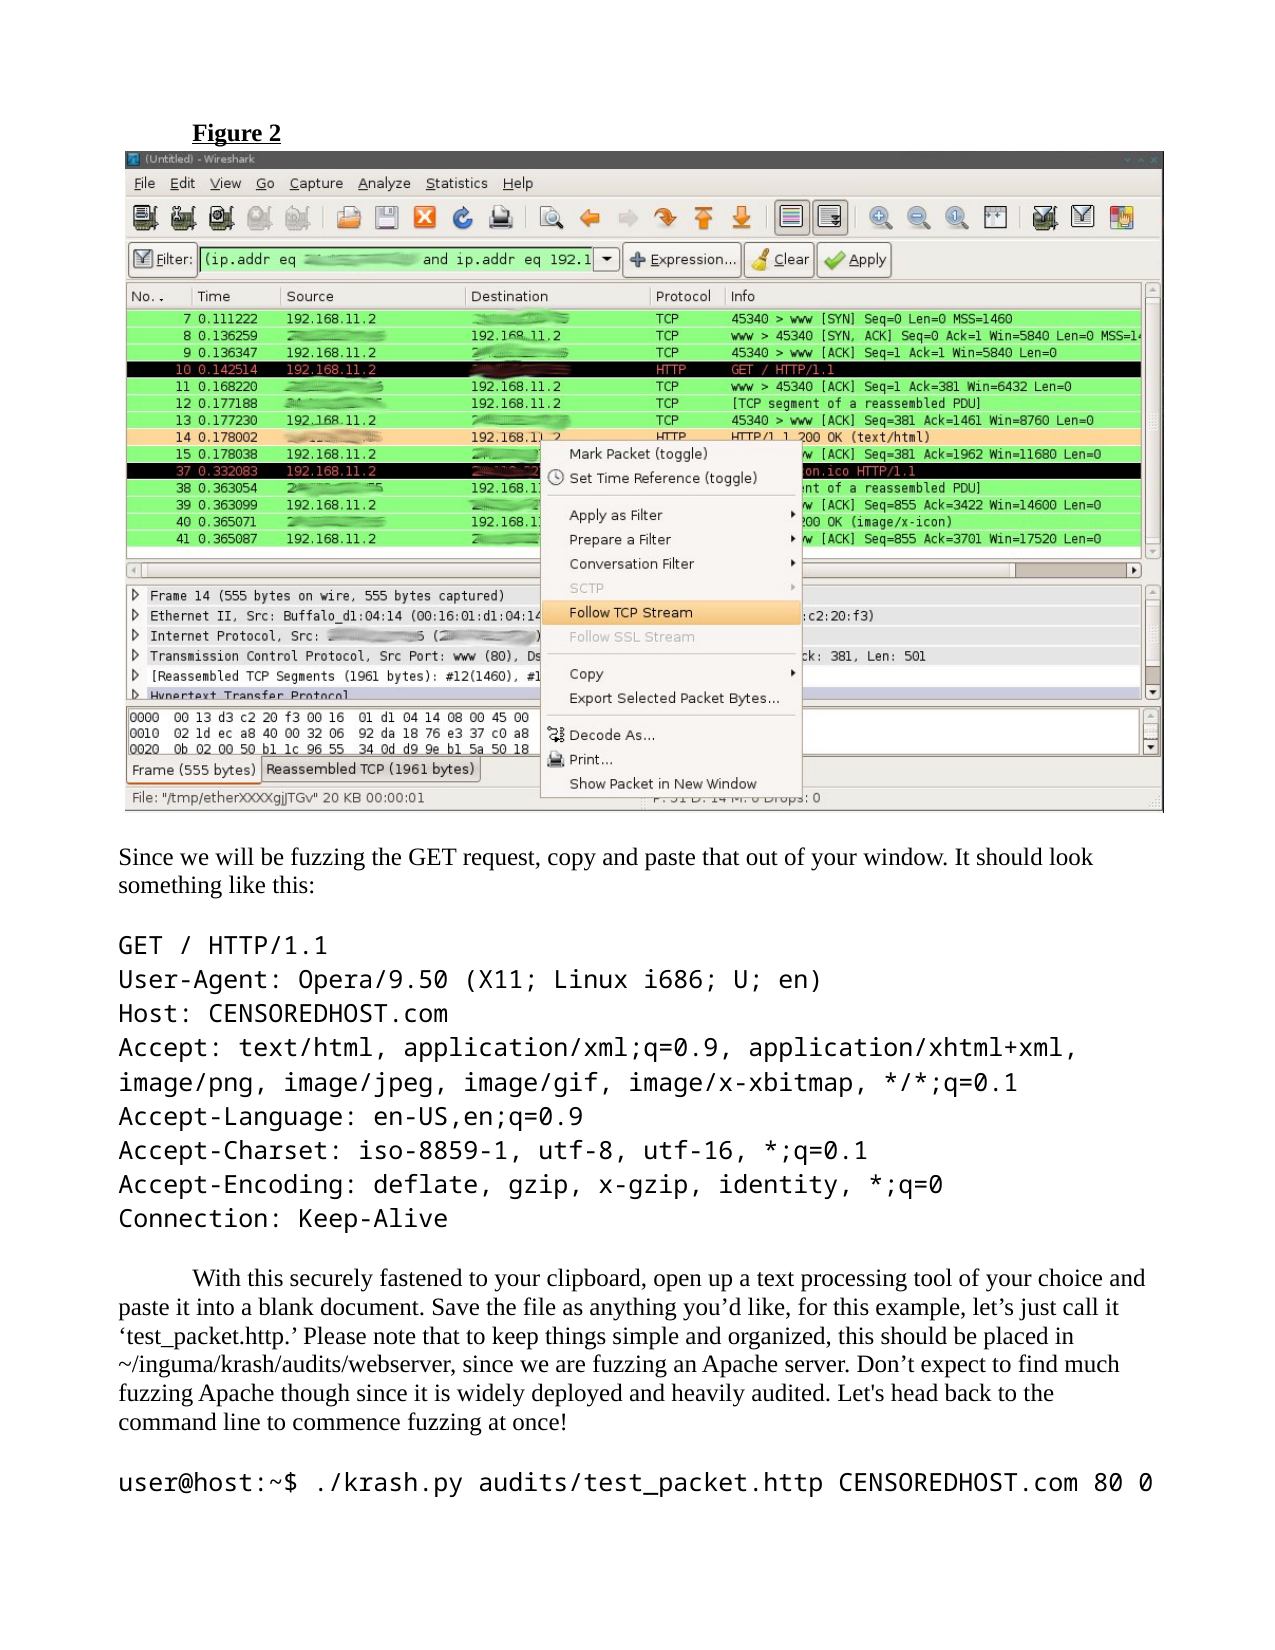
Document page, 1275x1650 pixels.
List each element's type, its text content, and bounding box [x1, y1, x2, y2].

text With this securely fastened to your clipboard, open up a text processing tool of your choice and paste it into a blank document. Save the file as anything you’d like, for this example, let’s just call it ‘test_packet.http.’ Please note that to keep things simple and organized, this should be placed in ~/inguma/krash/audits/webserver, since we are fuzzing an Apache server. Don’t expect to find much fuzzing Apache though since it is widely deployed and heavily audited. Let's head back to the command line to commence fuzzing at once! [118, 1263, 1157, 1436]
text Accept-Language: en-US,en;q=0.9 [118, 1098, 1157, 1132]
text Connection: Keep-Alive [118, 1200, 1157, 1234]
picture [125, 151, 1164, 813]
text Host: CENSOREDHOST.com [118, 996, 1157, 1030]
text Accept-Charset: iso-8859-1, utf-8, utf-16, *;q=0.1 [118, 1132, 1157, 1166]
text Accept: text/html, application/xml;q=0.9, application/xhtml+xml, image/png, image/jpeg, image/gif, image/x-xbitmap, */*;q=0.1 [118, 1030, 1157, 1098]
text Figure 2 [118, 118, 1157, 147]
text GET / HTTP/1.1 [118, 928, 1157, 962]
text User-Agent: Opera/9.50 (X11; Linux i686; U; en) [118, 962, 1157, 996]
text Accept-Encoding: deflate, gzip, x-gzip, identity, *;q=0 [118, 1166, 1157, 1200]
text Since we will be fuzzing the GET request, copy and paste that out of your window. It should look something like this: [118, 842, 1157, 899]
text user@host:~$ ./krash.py audits/test_packet.http CENSOREDHOST.com 80 0 [118, 1464, 1157, 1498]
